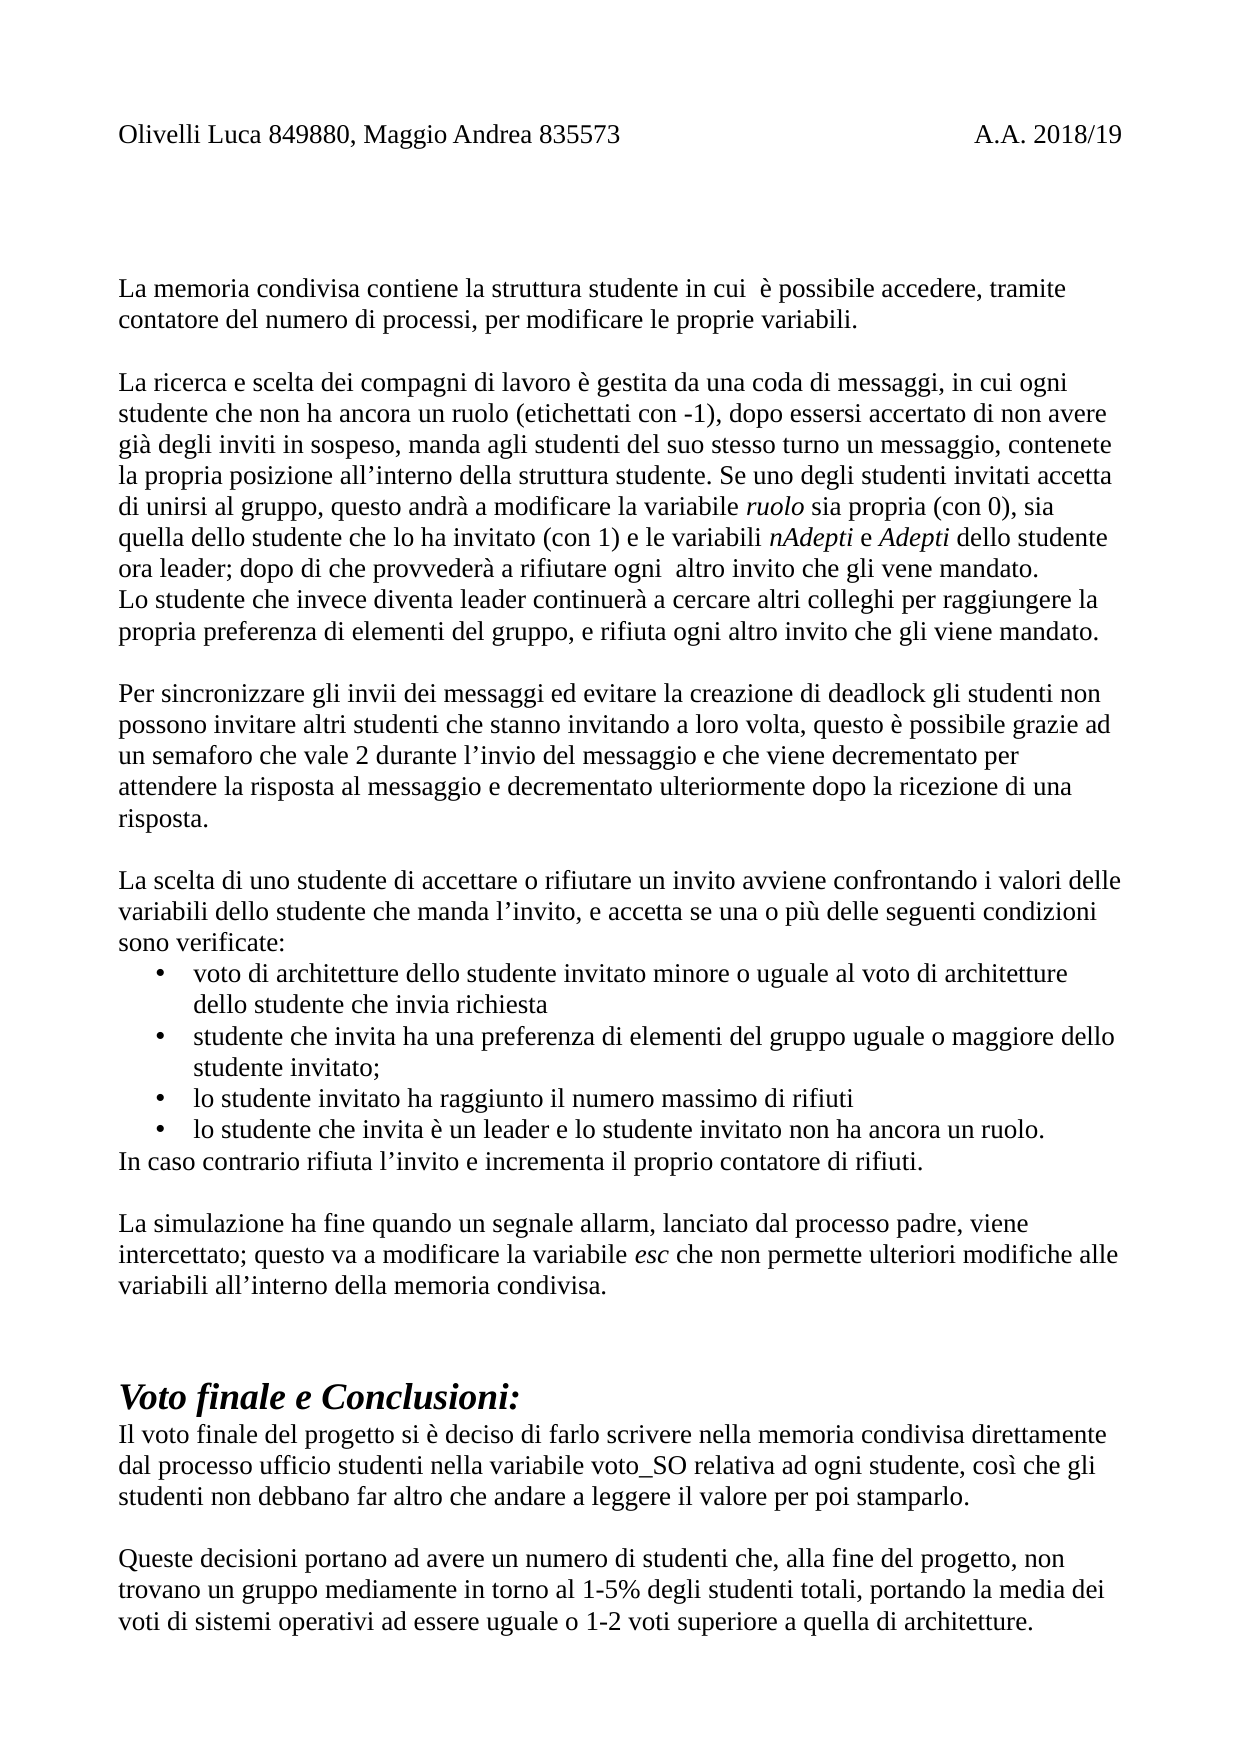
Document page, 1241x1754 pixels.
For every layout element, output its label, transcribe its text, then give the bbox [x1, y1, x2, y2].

text Lo studente che invece diventa leader continuerà a cercare altri colleghi per raggiungere la propria preferenza di elementi del gruppo, e rifiuta ogni altro invito che gli viene mandato. [118, 584, 1122, 646]
text La scelta di uno studente di accettare o rifiutare un invito avviene confrontando i valori delle variabili dello studente che manda l’invito, e accetta se una o più delle seguenti condizioni sono verificate: [118, 864, 1122, 957]
text Il voto finale del progetto si è deciso di farlo scrivere nella memoria condivisa direttamente dal processo ufficio studenti nella variabile voto_SO relativa ad ogni studente, così che gli studenti non debbano far altro che andare a leggere il valore per poi stamparlo. [118, 1418, 1122, 1511]
text La ricerca e scelta dei compagni di lavoro è gestita da una coda di messaggi, in cui ogni studente che non ha ancora un ruolo (etichettati con -1), dopo essersi accertato di non avere già degli inviti in sospeso, manda agli studenti del suo stesso turno un messaggio, contenete la propria posizione all’interno della struttura studente. Se uno degli studenti invitati accetta di unirsi al gruppo, questo andrà a modificare la variabile ruolo sia propria (con 0), sia quella dello studente che lo ha invitato (con 1) e le variabili nAdepti e Adepti dello studente ora leader; dopo di che provvederà a rifiutare ogni altro invito che gli vene mandato. [118, 366, 1122, 584]
text Voto finale e Conclusioni: [118, 1375, 1122, 1418]
list studente che invita ha una preferenza di elementi del gruppo uguale o maggiore dello studente invitato; [156, 1020, 1122, 1082]
list lo studente invitato ha raggiunto il numero massimo di rifiuti [156, 1082, 1122, 1113]
text Per sincronizzare gli invii dei messaggi ed evitare la creazione di deadlock gli studenti non possono invitare altri studenti che stanno invitando a loro volta, questo è possibile grazie ad un semaforo che vale 2 durante l’invio del messaggio e che viene decrementato per attendere la risposta al messaggio e decrementato ulteriormente dopo la ricezione di una risposta. [118, 677, 1122, 833]
text In caso contrario rifiuta l’invito e incrementa il proprio contatore di rifiuti. [118, 1145, 1122, 1176]
list lo studente che invita è un leader e lo studente invitato non ha ancora un ruolo. [156, 1113, 1122, 1145]
text La simulazione ha fine quando un segnale allarm, lanciato dal processo padre, viene intercettato; questo va a modificare la variabile esc che non permette ulteriori modifiche alle variabili all’interno della memoria condivisa. [118, 1207, 1122, 1300]
text Queste decisioni portano ad avere un numero di studenti che, alla fine del progetto, non trovano un gruppo mediamente in torno al 1-5% degli studenti totali, portando la media dei voti di sistemi operativi ad essere uguale o 1-2 voti superiore a quella di architetture. [118, 1542, 1122, 1636]
list voto di architetture dello studente invitato minore o uguale al voto di architetture dello studente che invia richiesta [156, 957, 1122, 1020]
text La memoria condivisa contiene la struttura studente in cui è possibile accedere, tramite contatore del numero di processi, per modificare le proprie variabili. [118, 272, 1122, 334]
